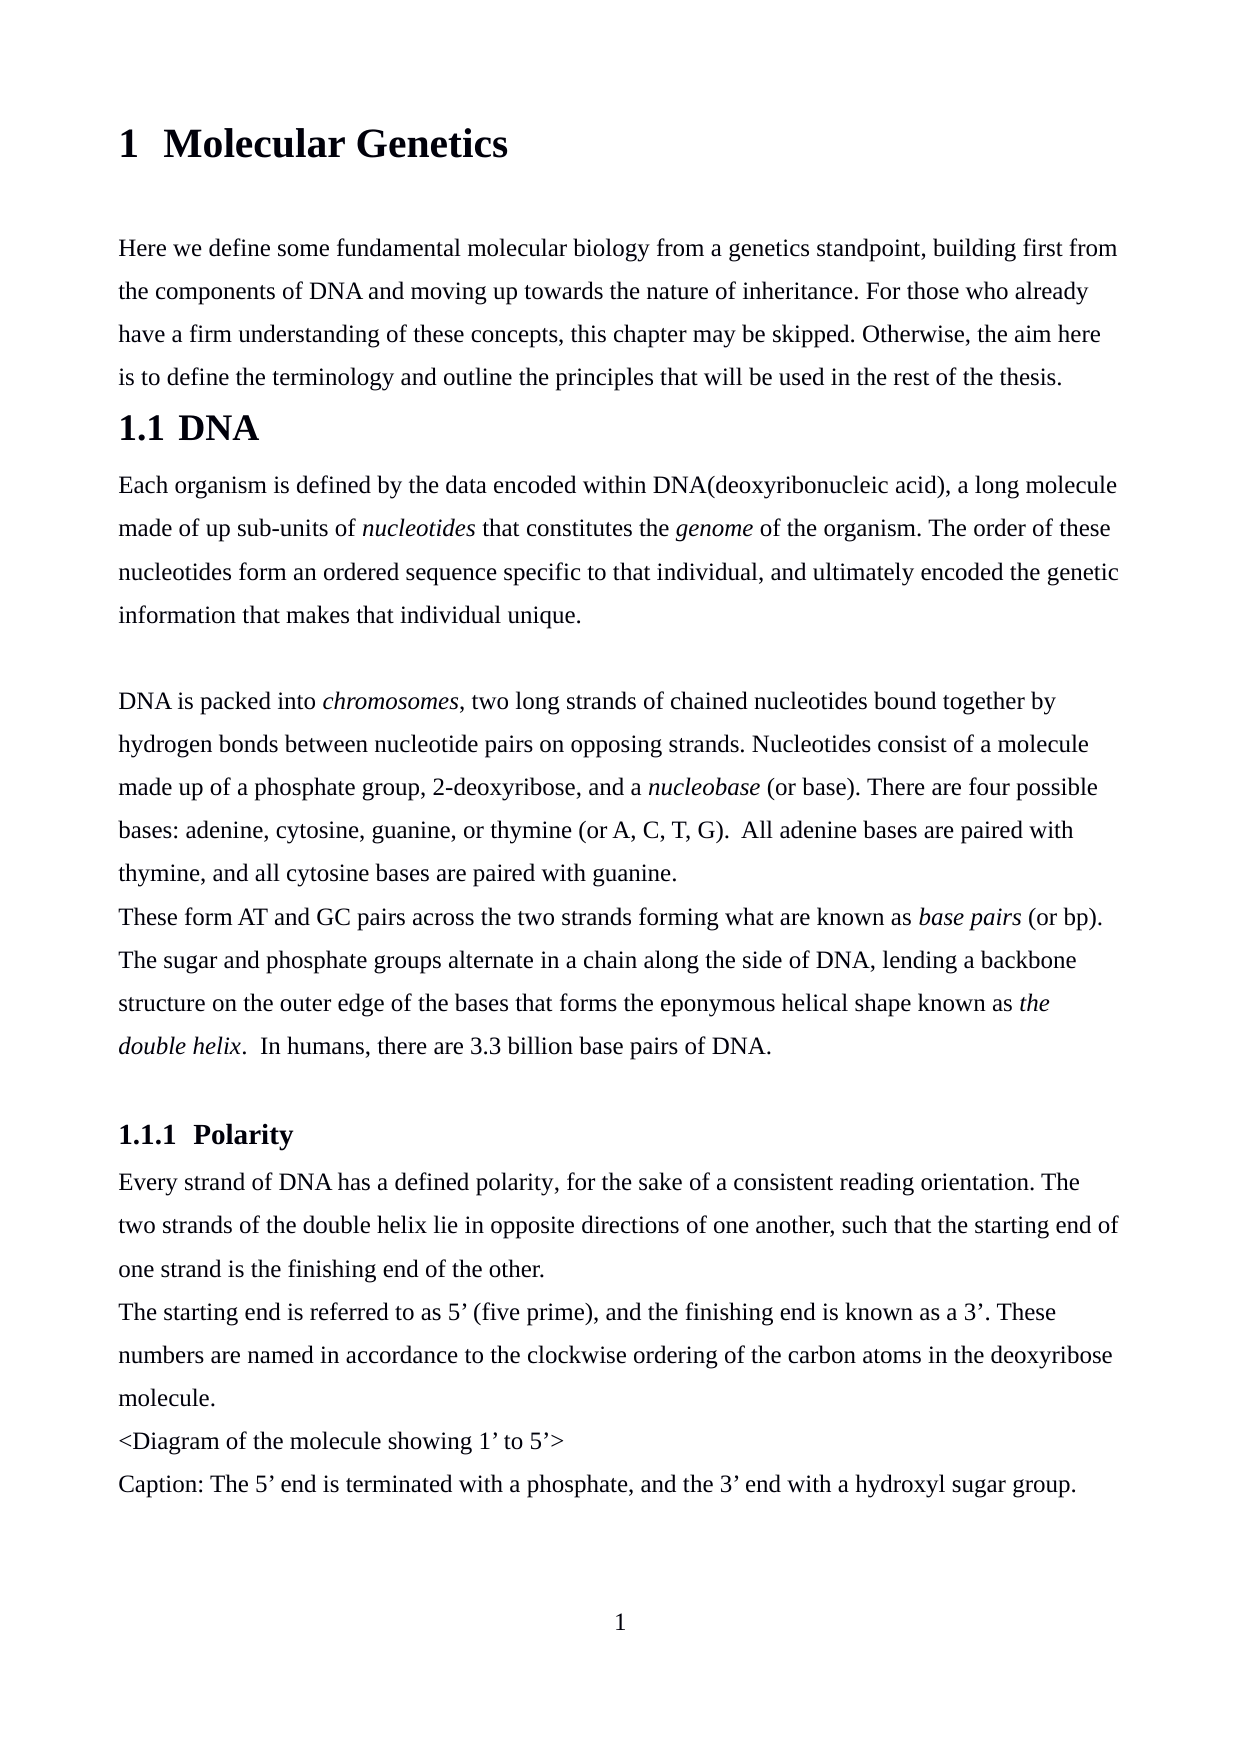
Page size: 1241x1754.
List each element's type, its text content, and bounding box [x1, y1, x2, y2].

text These form AT and GC pairs across the two strands forming what are known as base pairs (or bp). [118, 902, 1122, 930]
subtitle DNA [118, 406, 1122, 449]
text Each organism is defined by the data encoded within DNA(deoxyribonucleic acid), a long molecule made of up sub-units of nucleotides that constitutes the genome of the organism. The order of these nucleotides form an ordered sequence specific to that individual, and ultimately encoded the genetic information that makes that individual unique. [118, 470, 1122, 628]
text The starting end is referred to as 5’ (five prime), and the finishing end is known as a 3’. These numbers are named in accordance to the clockwise ordering of the carbon atoms in the deoxyribose molecule. [118, 1297, 1122, 1412]
subtitle Polarity [118, 1117, 1122, 1151]
text The sugar and phosphate groups alternate in a chain along the side of DNA, lending a backbone structure on the outer edge of the bases that forms the eponymous helical shape known as the double helix. In humans, there are 3.3 billion base pairs of DNA. [118, 945, 1122, 1060]
text DNA is packed into chromosomes, two long strands of chained nucleotides bound together by hydrogen bonds between nucleotide pairs on opposing strands. Nucleotides consist of a molecule made up of a phosphate group, 2-deoxyribose, and a nucleobase (or base). There are four possible bases: adenine, cytosine, guanine, or thymine (or A, C, T, G). All adenine bases are paired with thymine, and all cytosine bases are paired with guanine. [118, 686, 1122, 887]
text Every strand of DNA has a defined polarity, for the sake of a consistent reading orientation. The two strands of the double helix lie in opposite directions of one another, such that the starting end of one strand is the finishing end of the other. [118, 1167, 1122, 1282]
text Here we define some fundamental molecular biology from a genetics standpoint, building first from the components of DNA and moving up towards the nature of inheritance. For those who already have a firm understanding of these concepts, this chapter may be skipped. Otherwise, the aim here is to define the terminology and outline the principles that will be used in the rest of the thesis. [118, 233, 1122, 391]
subtitle Molecular Genetics [118, 118, 1122, 166]
text Caption: The 5’ end is terminated with a phosphate, and the 3’ end with a hydroxyl sugar group. [118, 1469, 1122, 1498]
text <Diagram of the molecule showing 1’ to 5’> [118, 1426, 1122, 1455]
